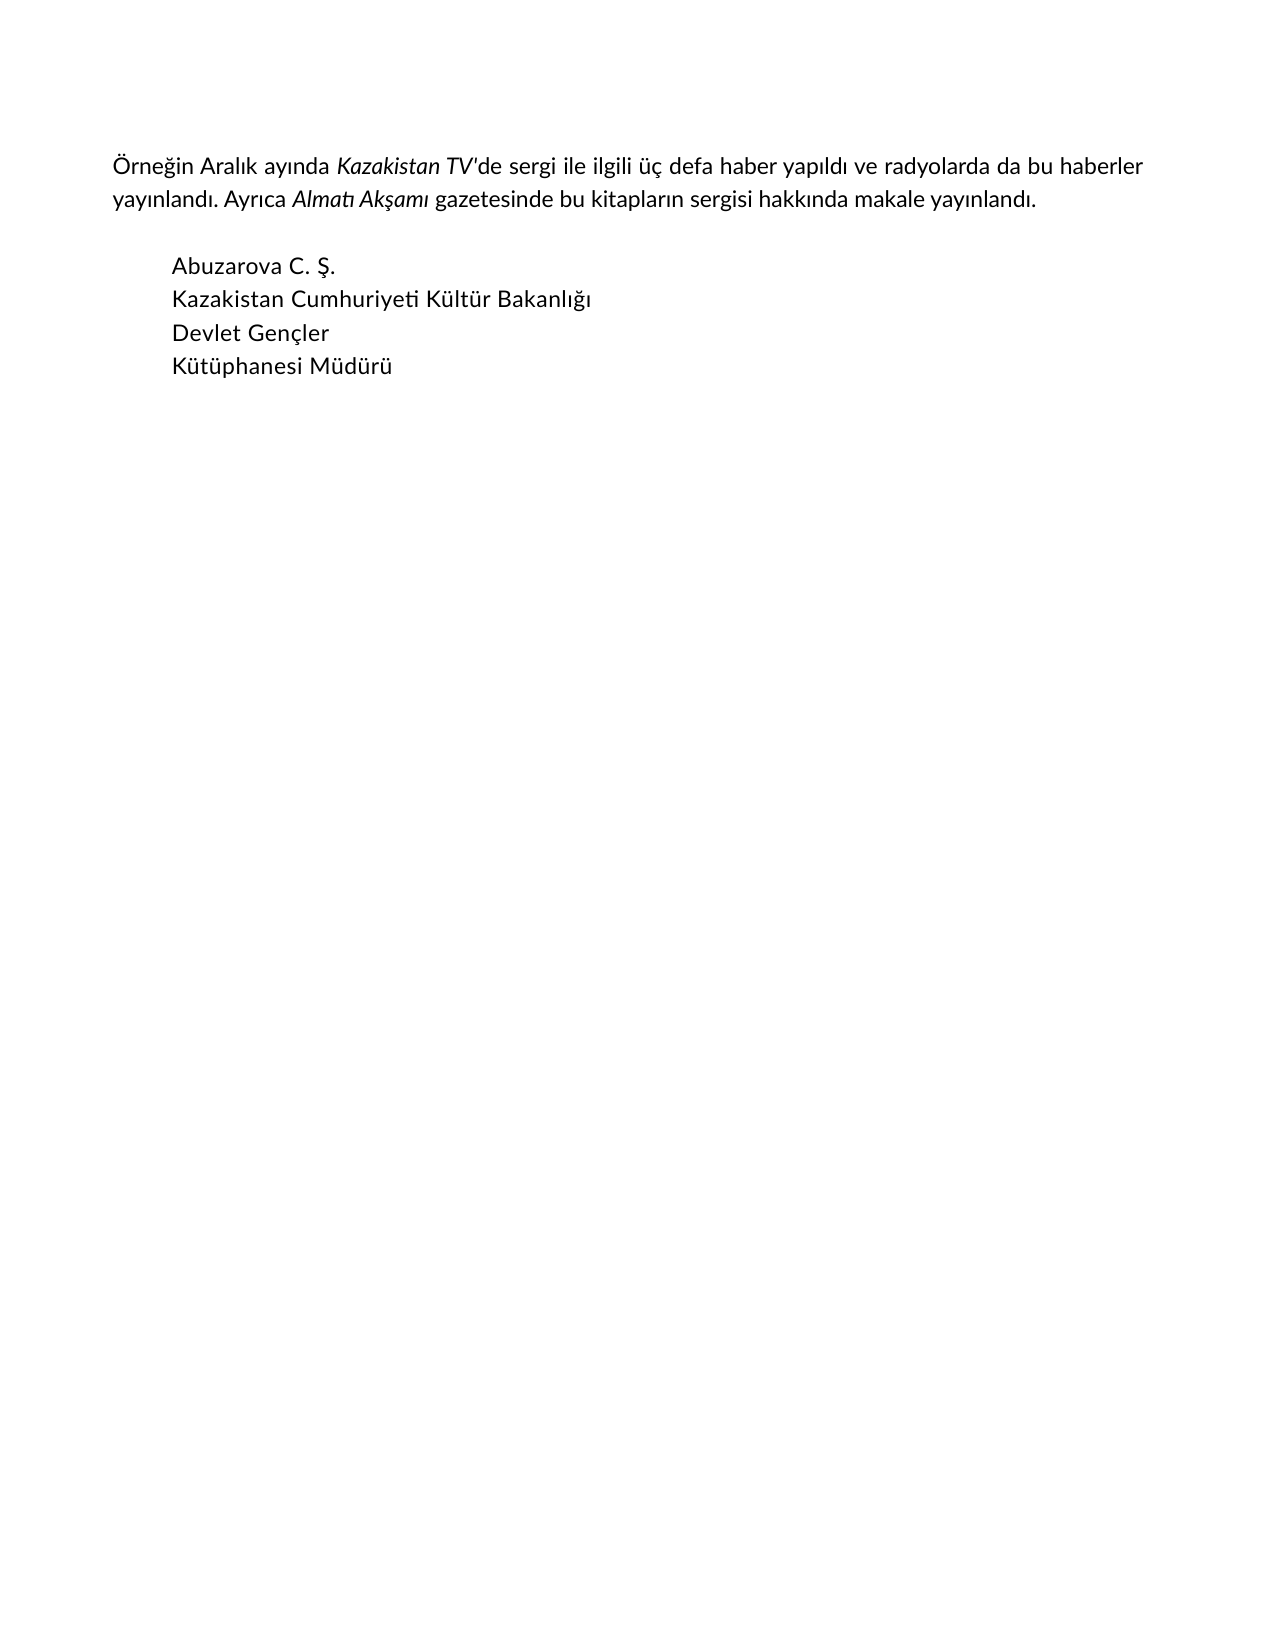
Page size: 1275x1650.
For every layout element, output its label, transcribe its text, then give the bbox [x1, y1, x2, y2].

text Devlet Gençler [112, 314, 1145, 348]
text Abuzarova C. Ş. [112, 248, 1145, 281]
text Kazakistan Cumhuriyeti Kültür Bakanlığı [112, 281, 1145, 314]
text Kütüphanesi Müdürü [112, 348, 1145, 381]
text Örneğin Aralık ayında Kazakistan TV'de sergi ile ilgili üç defa haber yapıldı ve radyolarda da bu haberler yayınlandı. Ayrıca Almatı Akşamı gazetesinde bu kitapların sergisi hakkında makale yayınlandı. [112, 148, 1145, 214]
